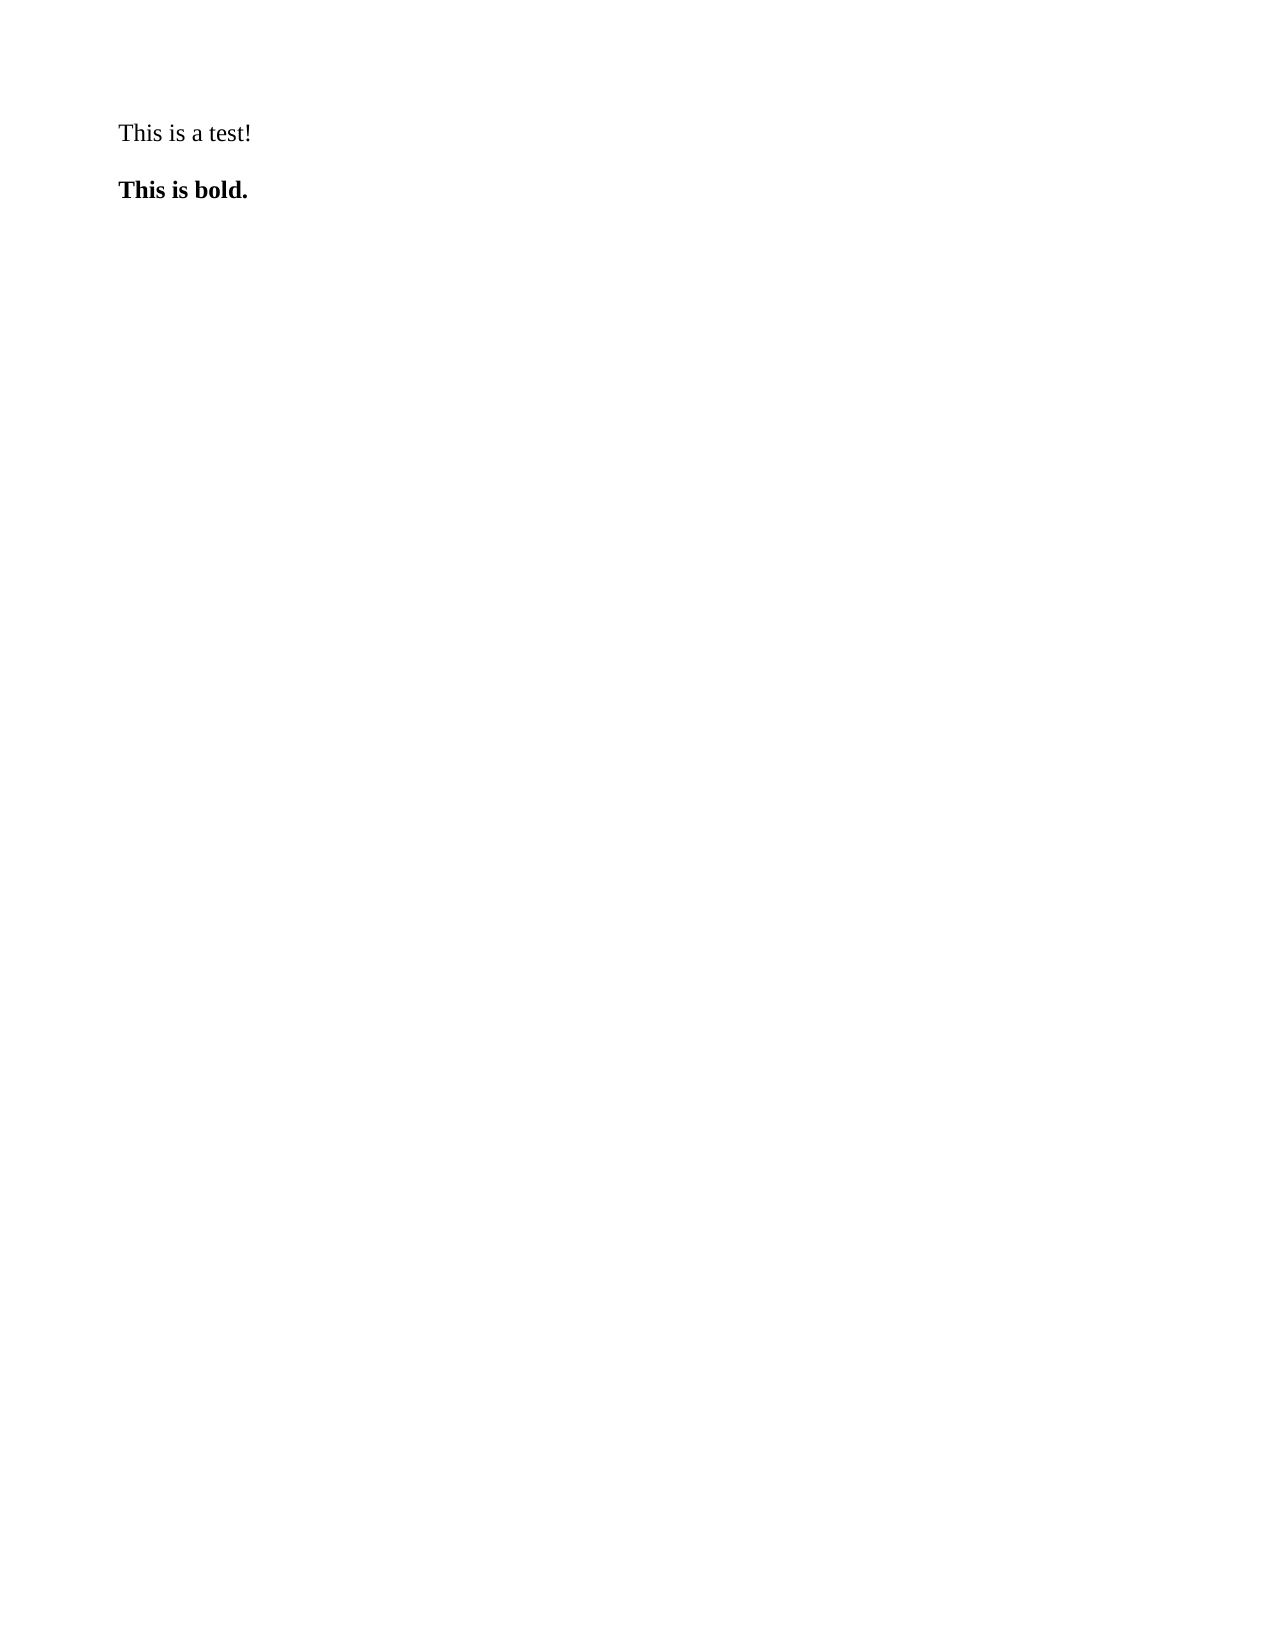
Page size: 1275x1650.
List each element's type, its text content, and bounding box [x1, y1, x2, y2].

text This is bold. [118, 176, 1157, 204]
text This is a test! [118, 118, 1157, 147]
